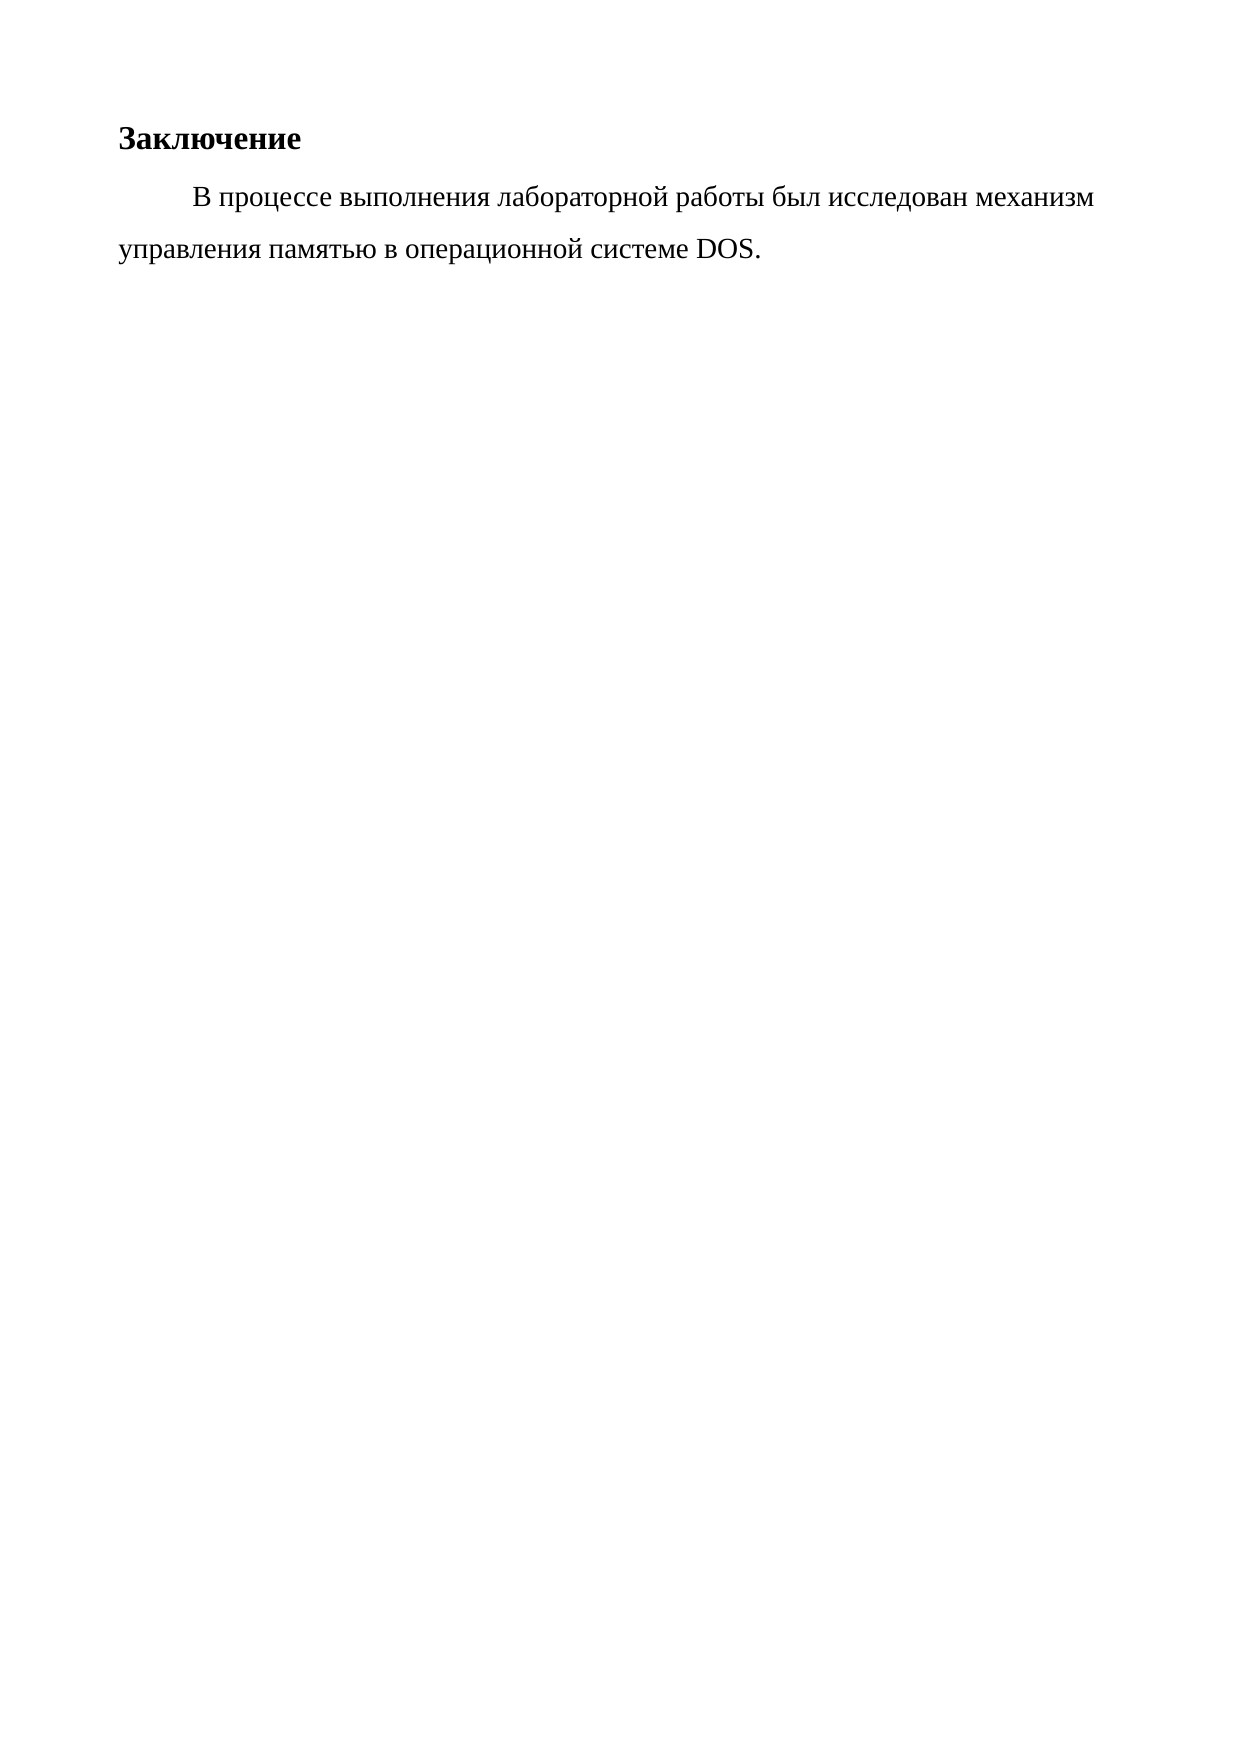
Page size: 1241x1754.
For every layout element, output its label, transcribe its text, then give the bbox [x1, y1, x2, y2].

text Заключение [118, 118, 1122, 156]
text В процессе выполнения лабораторной работы был исследован механизм управления памятью в операционной системе DOS. [118, 176, 1122, 264]
